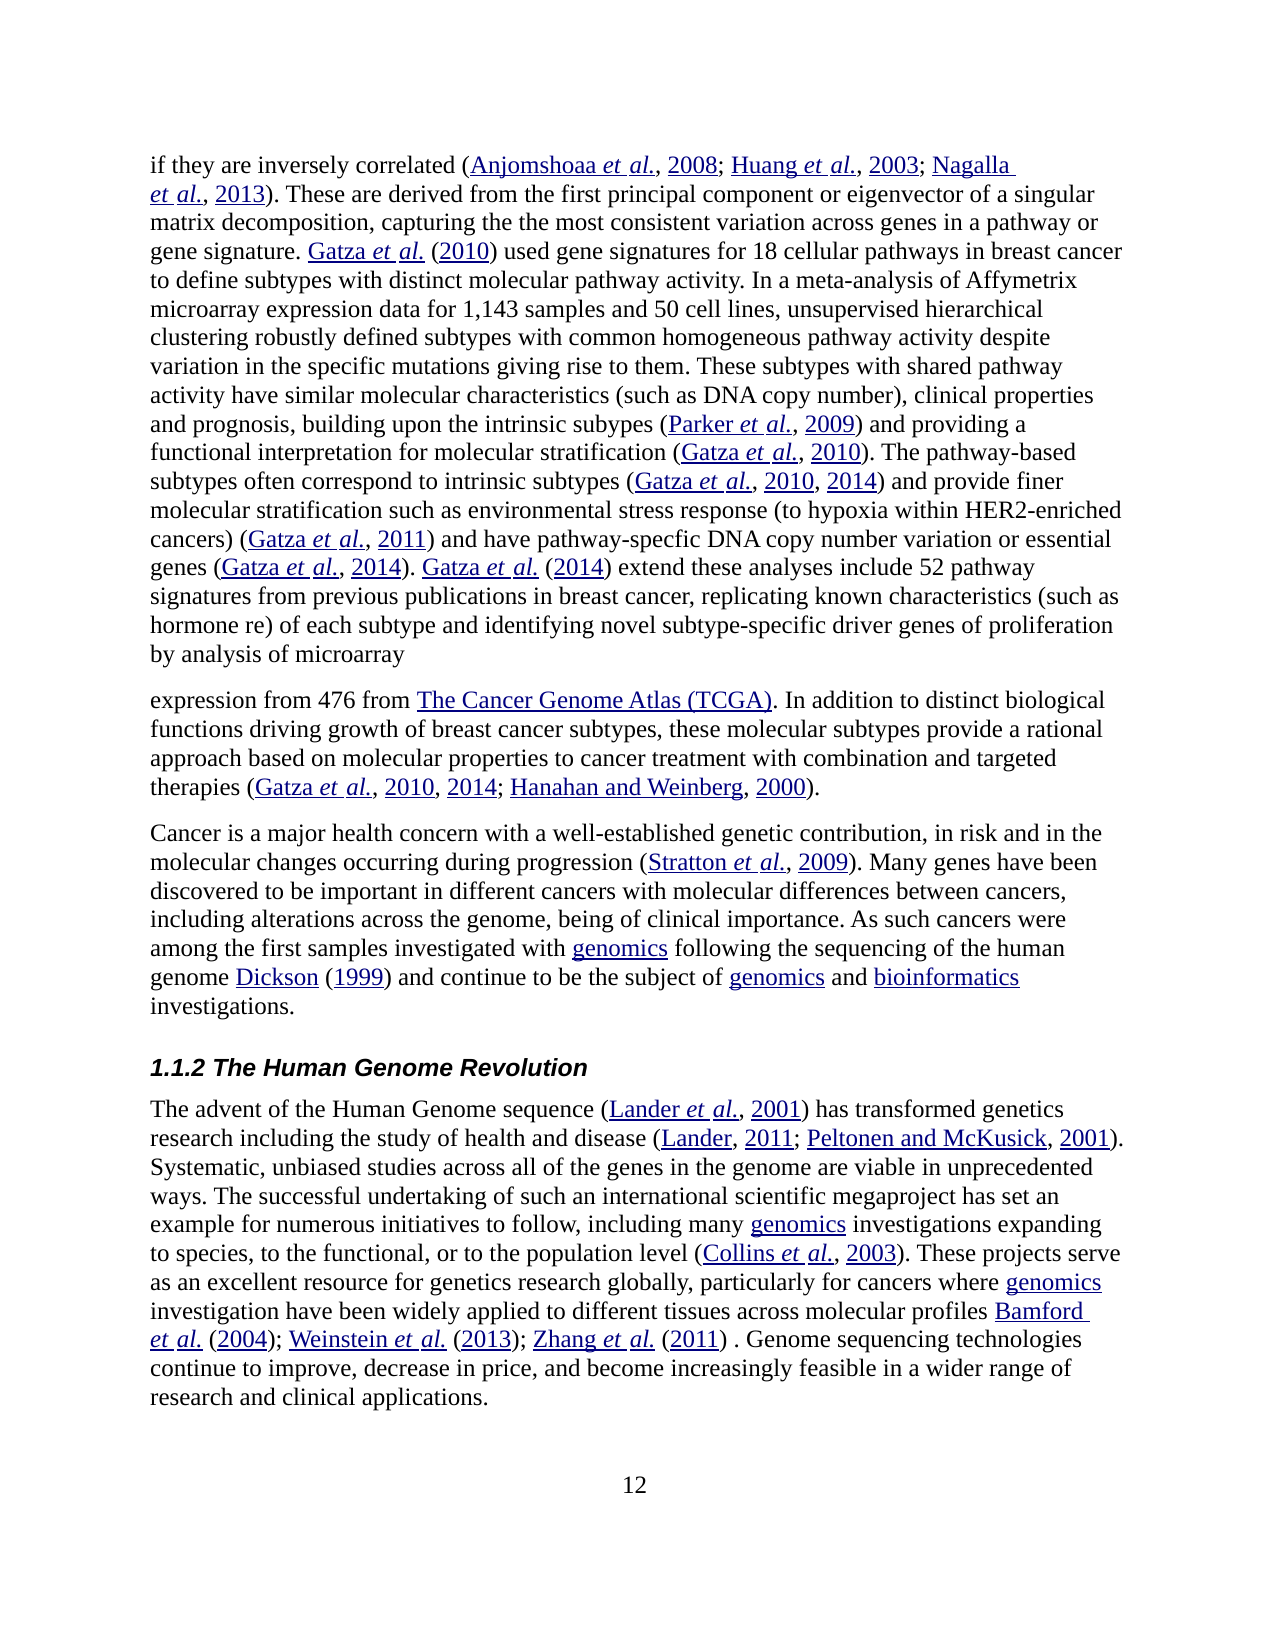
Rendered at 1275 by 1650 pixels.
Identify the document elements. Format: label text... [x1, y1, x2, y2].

text The advent of the Human Genome sequence (Lander et al., 2001) has transformed genetics research including the study of health and disease (Lander, 2011; Peltonen and McKusick, 2001). Systematic, unbiased studies across all of the genes in the genome are viable in unprecedented ways. The successful undertaking of such an international scientific megaproject has set an example for numerous initiatives to follow, including many genomics investigations expanding to species, to the functional, or to the population level (Collins et al., 2003). These projects serve as an excellent resource for genetics research globally, particularly for cancers where genomics investigation have been widely applied to different tissues across molecular profiles Bamford et al. (2004); Weinstein et al. (2013); Zhang et al. (2011) . Genome sequencing technologies continue to improve, decrease in price, and become increasingly feasible in a wider range of research and clinical applications. [150, 1094, 1125, 1411]
text if they are inversely correlated (Anjomshoaa et al., 2008; Huang et al., 2003; Nagalla et al., 2013). These are derived from the first principal component or eigenvector of a singular matrix decomposition, capturing the the most consistent variation across genes in a pathway or gene signature. Gatza et al. (2010) used gene signatures for 18 cellular pathways in breast cancer to define subtypes with distinct molecular pathway activity. In a meta-analysis of Affymetrix microarray expression data for 1,143 samples and 50 cell lines, unsupervised hierarchical clustering robustly defined subtypes with common homogeneous pathway activity despite variation in the specific mutations giving rise to them. These subtypes with shared pathway activity have similar molecular characteristics (such as DNA copy number), clinical properties and prognosis, building upon the intrinsic subypes (Parker et al., 2009) and providing a functional interpretation for molecular stratification (Gatza et al., 2010). The pathway-based subtypes often correspond to intrinsic subtypes (Gatza et al., 2010, 2014) and provide finer molecular stratification such as environmental stress response (to hypoxia within HER2-enriched cancers) (Gatza et al., 2011) and have pathway-specfic DNA copy number variation or essential genes (Gatza et al., 2014). Gatza et al. (2014) extend these analyses include 52 pathway signatures from previous publications in breast cancer, replicating known characteristics (such as hormone re) of each subtype and identifying novel subtype-specific driver genes of proliferation by analysis of microarray [150, 150, 1125, 667]
subtitle 1.1.2 The Human Genome Revolution [150, 1053, 1125, 1082]
text expression from 476 from The Cancer Genome Atlas (TCGA). In addition to distinct biological functions driving growth of breast cancer subtypes, these molecular subtypes provide a rational approach based on molecular properties to cancer treatment with combination and targeted therapies (Gatza et al., 2010, 2014; Hanahan and Weinberg, 2000). [150, 685, 1125, 800]
text Cancer is a major health concern with a well-established genetic contribution, in risk and in the molecular changes occurring during progression (Stratton et al., 2009). Many genes have been discovered to be important in different cancers with molecular differences between cancers, including alterations across the genome, being of clinical importance. As such cancers were among the first samples investigated with genomics following the sequencing of the human genome Dickson (1999) and continue to be the subject of genomics and bioinformatics investigations. [150, 818, 1125, 1019]
